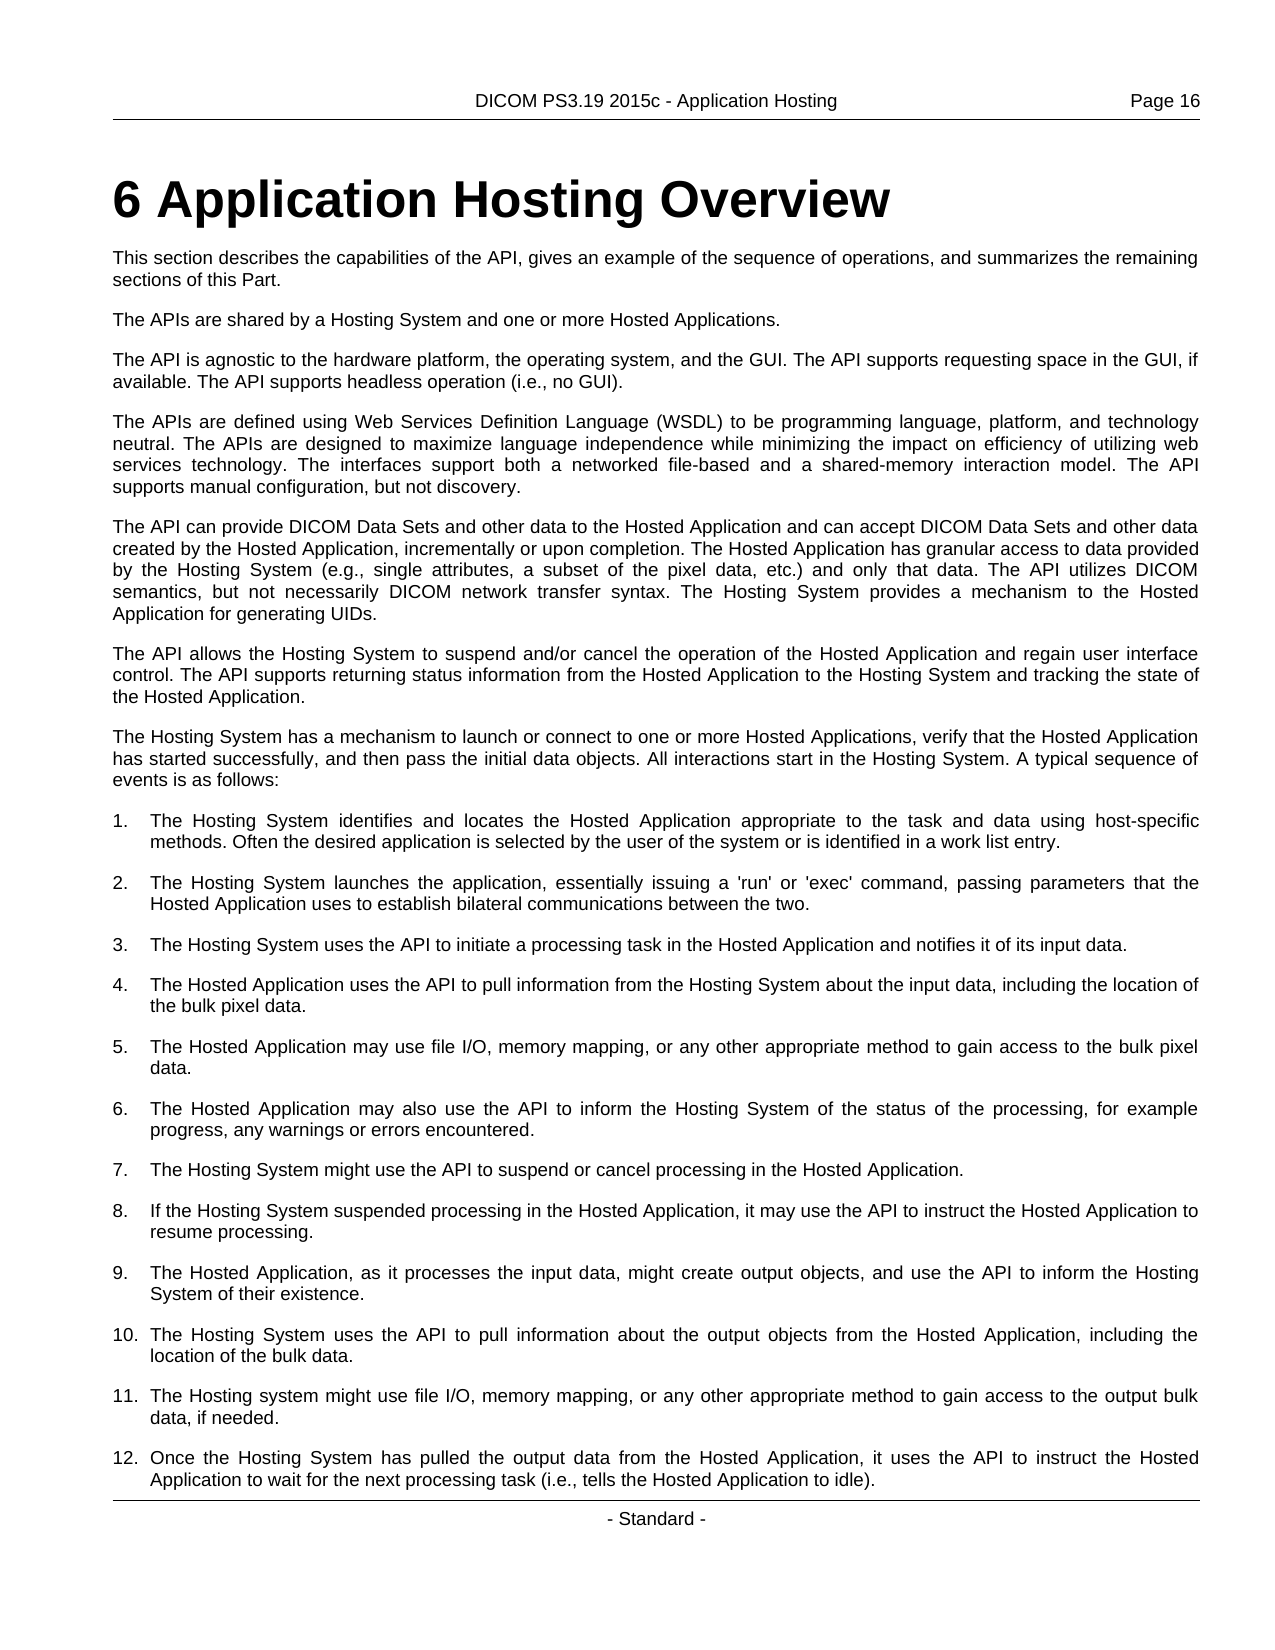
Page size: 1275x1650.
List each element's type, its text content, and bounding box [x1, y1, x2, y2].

list Once the Hosting System has pulled the output data from the Hosted Application, it uses the API to instruct the Hosted Application to wait for the next processing task (i.e., tells the Hosted Application to idle). [112, 1447, 1200, 1490]
text The Hosting System has a mechanism to launch or connect to one or more Hosted Applications, verify that the Hosted Application has started successfully, and then pass the initial data objects. All interactions start in the Hosting System. A typical sequence of events is as follows: [112, 726, 1200, 791]
list The Hosting system might use file I/O, memory mapping, or any other appropriate method to gain access to the output bulk data, if needed. [112, 1385, 1200, 1428]
list If the Hosting System suspended processing in the Hosted Application, it may use the API to instruct the Hosted Application to resume processing. [112, 1199, 1200, 1243]
text This section describes the capabilities of the API, gives an example of the sequence of operations, and summarizes the remaining sections of this Part. [112, 247, 1200, 290]
list The Hosting System launches the application, essentially issuing a 'run' or 'exec' command, passing parameters that the Hosted Application uses to establish bilateral communications between the two. [112, 871, 1200, 914]
list The Hosted Application, as it processes the input data, might create output objects, and use the API to inform the Hosting System of their existence. [112, 1261, 1200, 1304]
text The API allows the Hosting System to suspend and/or cancel the operation of the Hosted Application and regain user interface control. The API supports returning status information from the Hosted Application to the Hosting System and tracking the state of the Hosted Application. [112, 643, 1200, 707]
text The API is agnostic to the hardware platform, the operating system, and the GUI. The API supports requesting space in the GUI, if available. The API supports headless operation (i.e., no GUI). [112, 349, 1200, 392]
text The APIs are defined using Web Services Definition Language (WSDL) to be programming language, platform, and technology neutral. The APIs are designed to maximize language independence while minimizing the impact on efficiency of utilizing web services technology. The interfaces support both a networked file-based and a shared-memory interaction model. The API supports manual configuration, but not discovery. [112, 411, 1200, 497]
text 6 Application Hosting Overview [112, 169, 1200, 228]
list The Hosting System identifies and locates the Hosted Application appropriate to the task and data using host-specific methods. Often the desired application is selected by the user of the system or is identified in a work list entry. [112, 809, 1200, 853]
list The Hosted Application uses the API to pull information from the Hosting System about the input data, including the location of the bulk pixel data. [112, 974, 1200, 1017]
list The Hosting System uses the API to initiate a processing task in the Hosted Application and notifies it of its input data. [112, 933, 1200, 955]
list The Hosting System uses the API to pull information about the output objects from the Hosted Application, including the location of the bulk data. [112, 1323, 1200, 1366]
list The Hosted Application may use file I/O, memory mapping, or any other appropriate method to gain access to the bulk pixel data. [112, 1036, 1200, 1079]
list The Hosting System might use the API to suspend or cancel processing in the Hosted Application. [112, 1159, 1200, 1181]
text The API can provide DICOM Data Sets and other data to the Hosted Application and can accept DICOM Data Sets and other data created by the Hosted Application, incrementally or upon completion. The Hosted Application has granular access to data provided by the Hosting System (e.g., single attributes, a subset of the pixel data, etc.) and only that data. The API utilizes DICOM semantics, but not necessarily DICOM network transfer syntax. The Hosting System provides a mechanism to the Hosted Application for generating UIDs. [112, 516, 1200, 624]
text The APIs are shared by a Hosting System and one or more Hosted Applications. [112, 309, 1200, 331]
list The Hosted Application may also use the API to inform the Hosting System of the status of the processing, for example progress, any warnings or errors encountered. [112, 1097, 1200, 1141]
